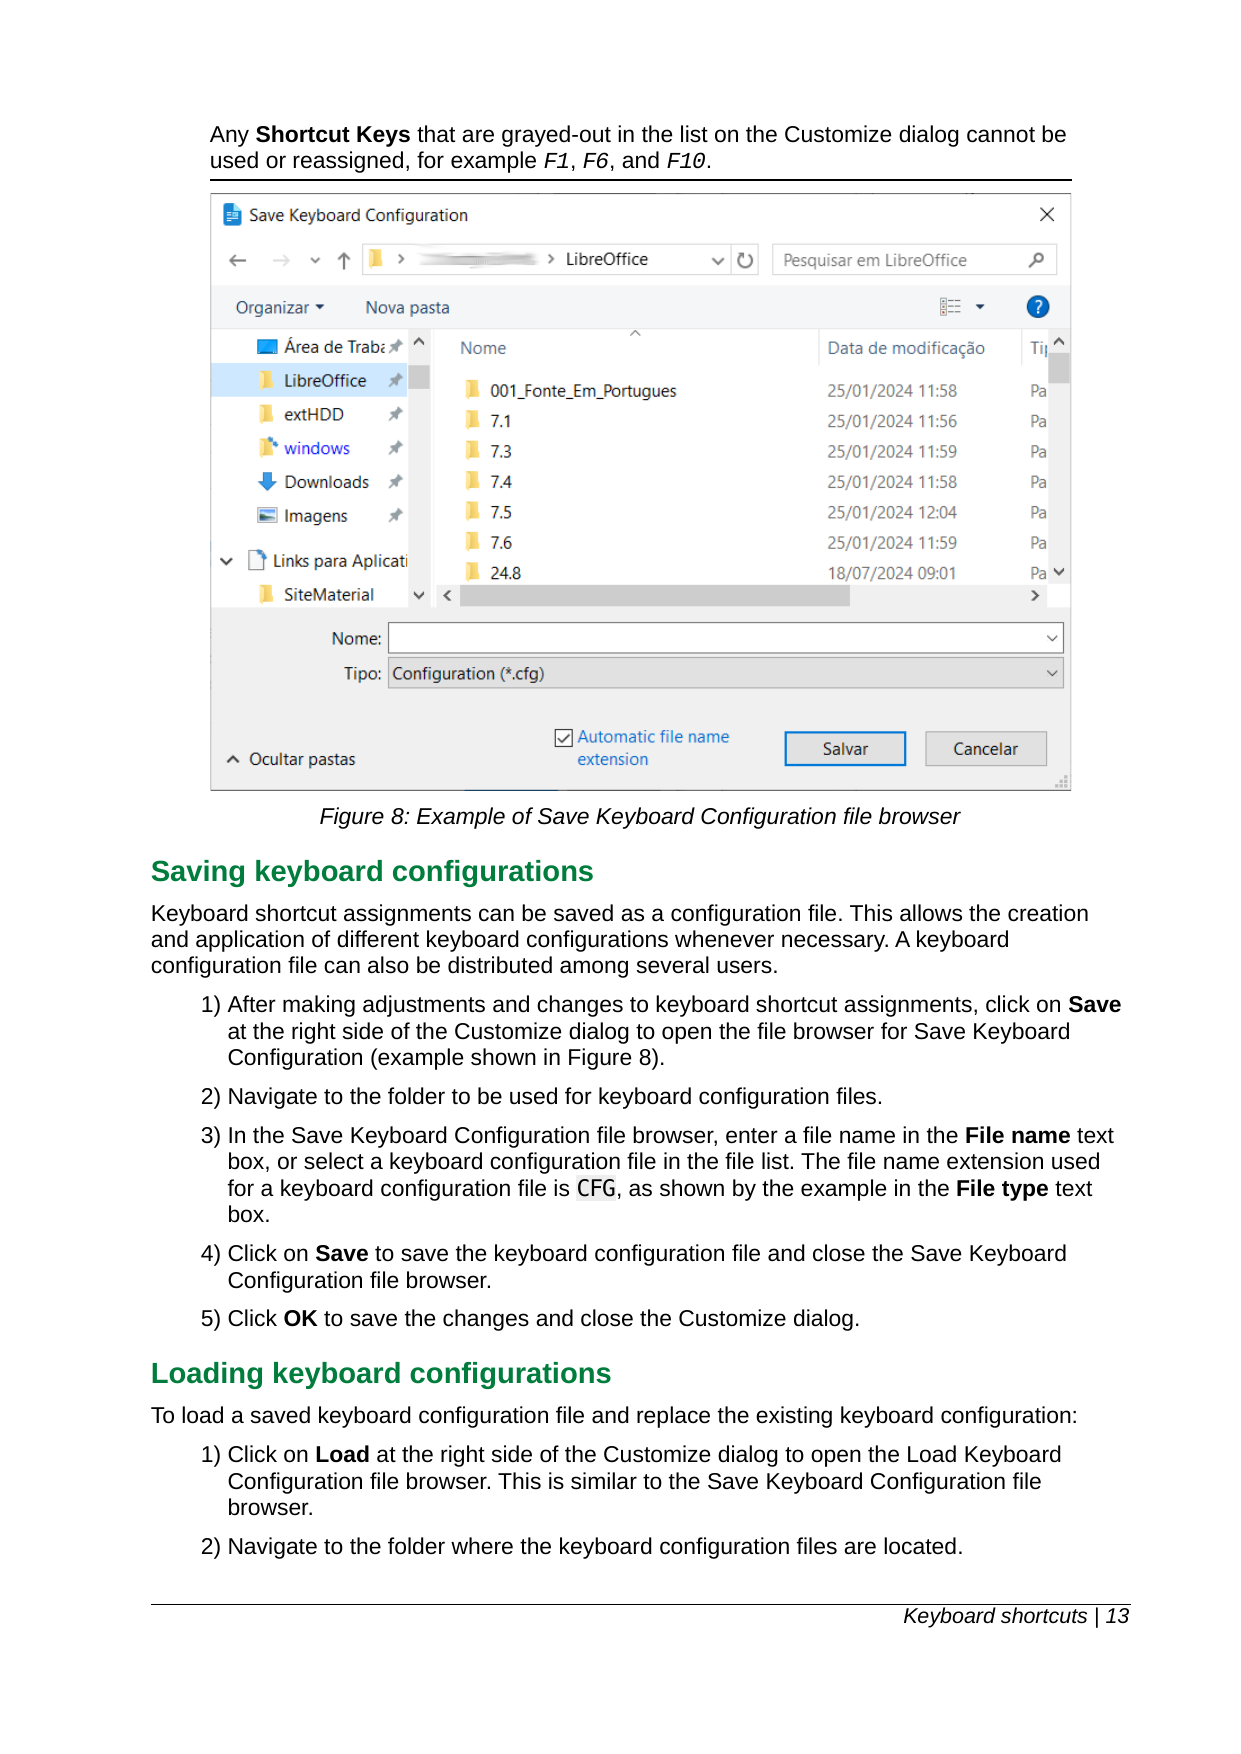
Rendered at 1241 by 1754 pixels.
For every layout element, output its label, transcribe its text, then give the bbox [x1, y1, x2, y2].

list Click on Load at the right side of the Customize dialog to open the Load Keyboard Configuration file browser. This is similar to the Save Keyboard Configuration file browser. [227, 1441, 1131, 1520]
list Click OK to save the changes and close the Customize dialog. [227, 1305, 1131, 1332]
subtitle Saving keyboard configurations [151, 854, 1131, 887]
picture [210, 193, 1072, 791]
list Navigate to the folder where the keyboard configuration files are located. [227, 1533, 1131, 1559]
list In the Save Keyboard Configuration file browser, enter a file name in the File name text box, or select a keyboard configuration file in the file list. The file name extension used for a keyboard configuration file is CFG, as shown by the example in the File type text box. [227, 1122, 1131, 1228]
list Keyboard shortcut assignments can be saved as a configuration file. This allows the creation and application of different keyboard configurations whenever necessary. A keyboard configuration file can also be distributed among several users. [151, 900, 1131, 979]
list After making adjustments and changes to keyboard shortcut assignments, click on Save at the right side of the Customize dialog to open the file browser for Save Keyboard Configuration (example shown in Figure 8). [227, 991, 1131, 1070]
text Any Shortcut Keys that are grayed-out in the list on the Customize dialog cannot be used or reassigned, for example F1, F6, and F10. [209, 121, 1072, 181]
subtitle Loading keyboard configurations [151, 1357, 1131, 1390]
list Navigate to the folder to be used for keyboard configuration files. [227, 1083, 1131, 1109]
text Figure 8: Example of Save Keyboard Configuration file browser [211, 803, 1071, 829]
list Click on Save to save the keyboard configuration file and close the Save Keyboard Configuration file browser. [227, 1240, 1131, 1293]
list To load a saved keyboard configuration file and replace the existing keyboard configuration: [151, 1402, 1131, 1429]
